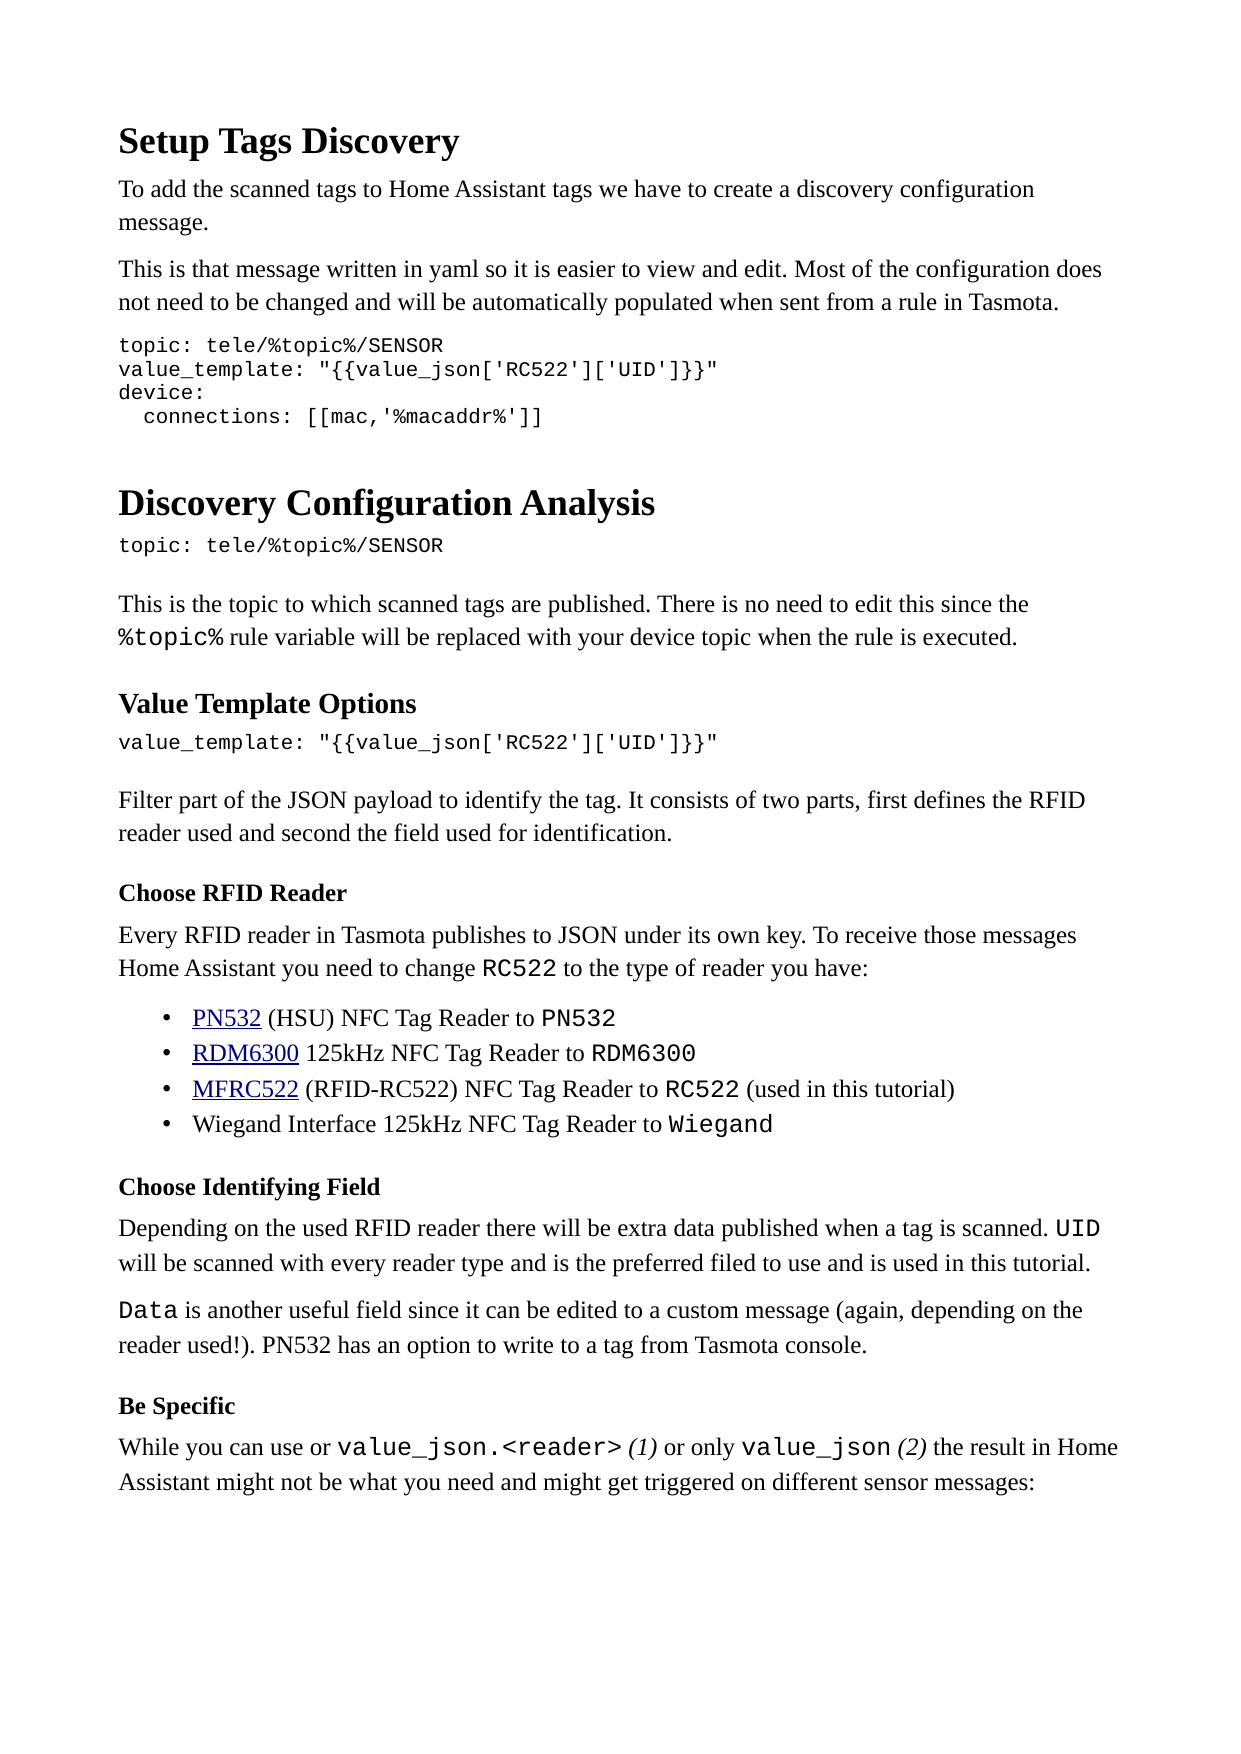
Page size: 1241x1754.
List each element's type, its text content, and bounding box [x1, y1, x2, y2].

text Depending on the used RFID reader there will be extra data published when a tag is scanned. UID will be scanned with every reader type and is the preferred filed to use and is used in this tutorial. [118, 1213, 1122, 1277]
text To add the scanned tags to Home Assistant tags we have to create a discovery configuration message. [118, 174, 1122, 236]
text While you can use or value_json.<reader> (1) or only value_json (2) the result in Home Assistant might not be what you need and might get triggered on different sensor messages: [118, 1432, 1122, 1496]
text Data is another useful field since it can be edited to a custom message (again, depending on the reader used!). PN532 has an option to write to a tag from Tasmota console. [118, 1296, 1122, 1359]
text value_template: "{{value_json['RC522']['UID']}}" [118, 732, 1122, 756]
list MFRC522 (RFID-RC522) NFC Tag Reader to RC522 (used in this tutorial) [162, 1074, 1122, 1104]
text Every RFID reader in Tasmota publishes to JSON under its own key. To receive those messages Home Assistant you need to change RC522 to the type of reader you have: [118, 920, 1122, 984]
subtitle Be Specific [118, 1391, 1122, 1419]
text topic: tele/%topic%/SENSOR [118, 335, 1122, 359]
text Filter part of the JSON payload to identify the tag. It consists of two parts, first defines the RFID reader used and second the field used for identification. [118, 785, 1122, 847]
subtitle Value Template Options [118, 686, 1122, 720]
text device: [118, 382, 1122, 406]
text connections: [[mac,'%macaddr%']] [118, 406, 1122, 429]
text topic: tele/%topic%/SENSOR [118, 536, 1122, 559]
subtitle Setup Tags Discovery [118, 118, 1122, 161]
subtitle Choose Identifying Field [118, 1172, 1122, 1200]
list PN532 (HSU) NFC Tag Reader to PN532 [162, 1003, 1122, 1034]
list Wiegand Interface 125kHz NFC Tag Reader to Wiegand [162, 1109, 1122, 1140]
list RDM6300 125kHz NFC Tag Reader to RDM6300 [162, 1038, 1122, 1069]
subtitle Discovery Configuration Analysis [118, 480, 1122, 523]
text This is the topic to which scanned tags are published. There is no need to edit this since the %topic% rule variable will be replaced with your device topic when the rule is executed. [118, 589, 1122, 652]
text value_template: "{{value_json['RC522']['UID']}}" [118, 359, 1122, 382]
text This is that message written in yaml so it is easier to view and edit. Most of the configuration does not need to be changed and will be automatically populated when sent from a rule in Tasmota. [118, 254, 1122, 316]
subtitle Choose RFID Reader [118, 878, 1122, 907]
